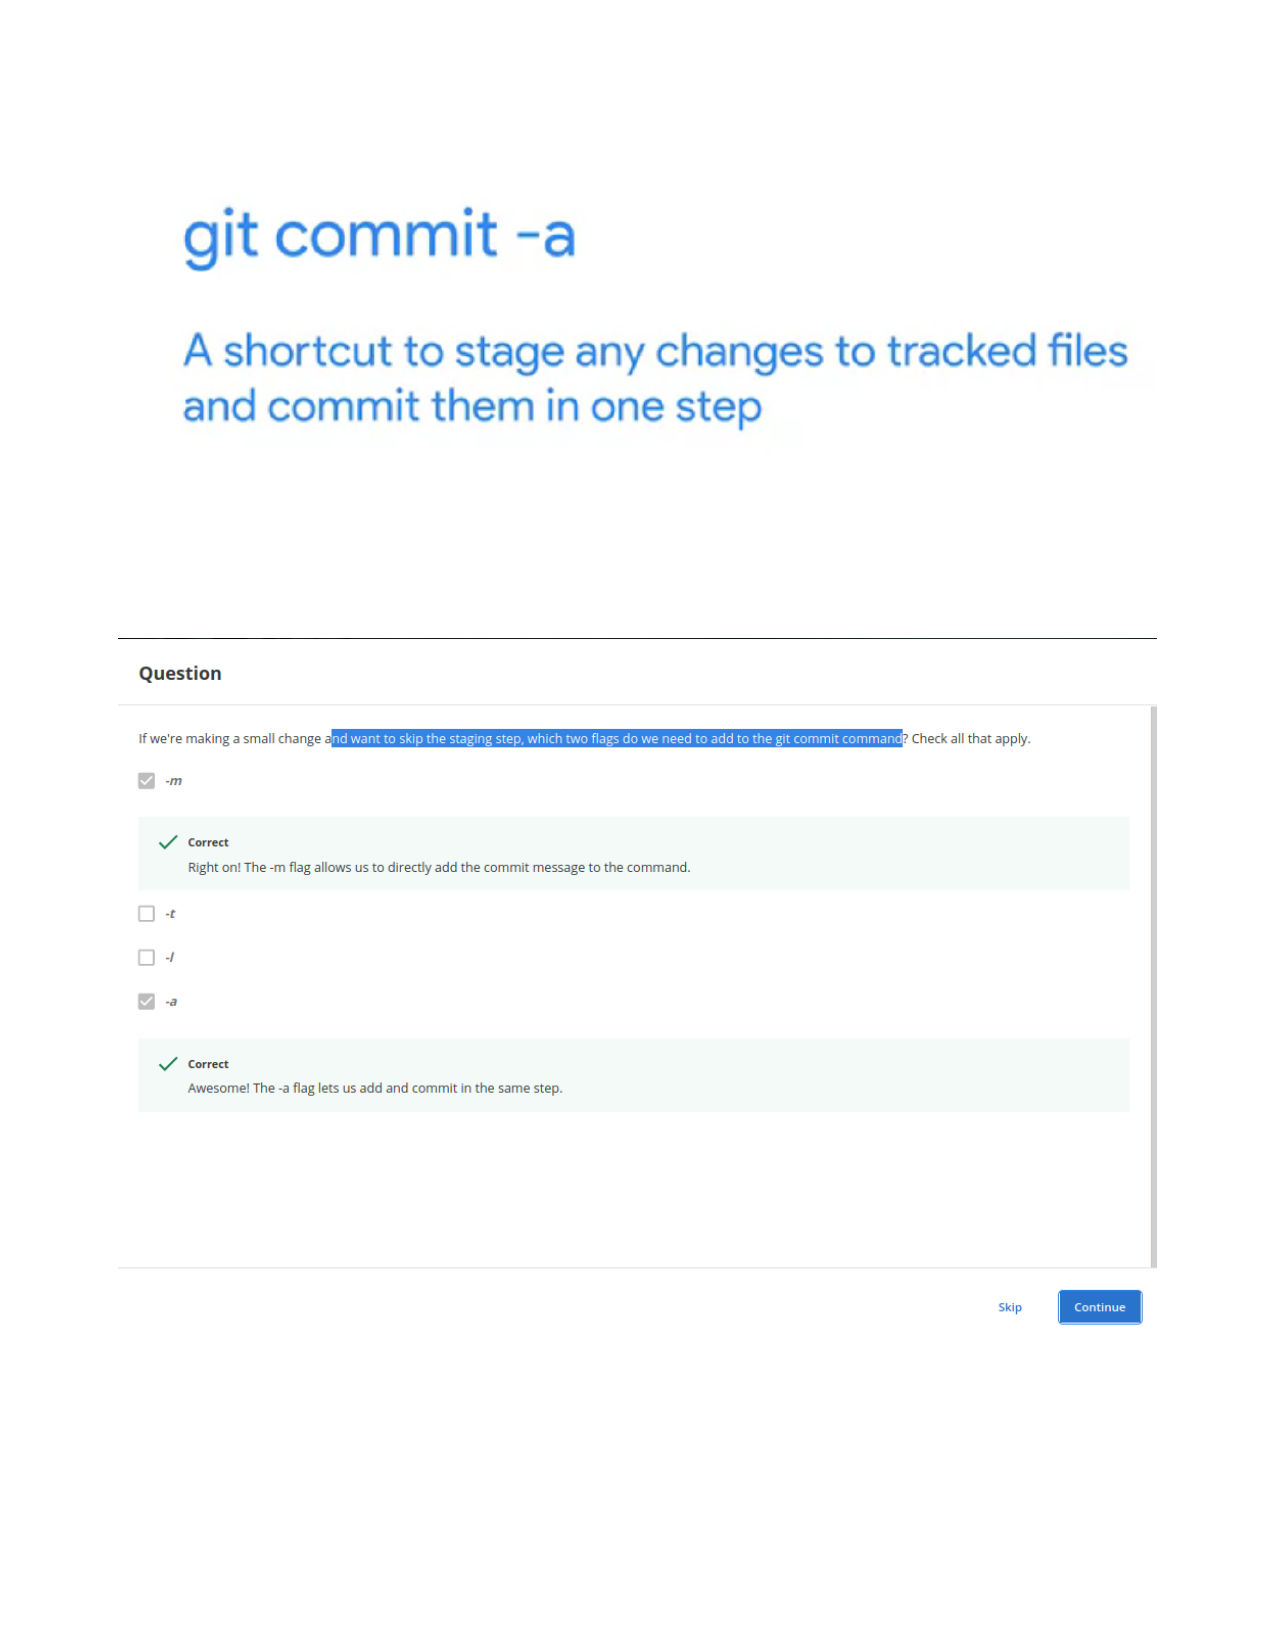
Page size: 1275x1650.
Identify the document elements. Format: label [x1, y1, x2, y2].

picture [118, 118, 1157, 552]
picture [118, 638, 1157, 1342]
